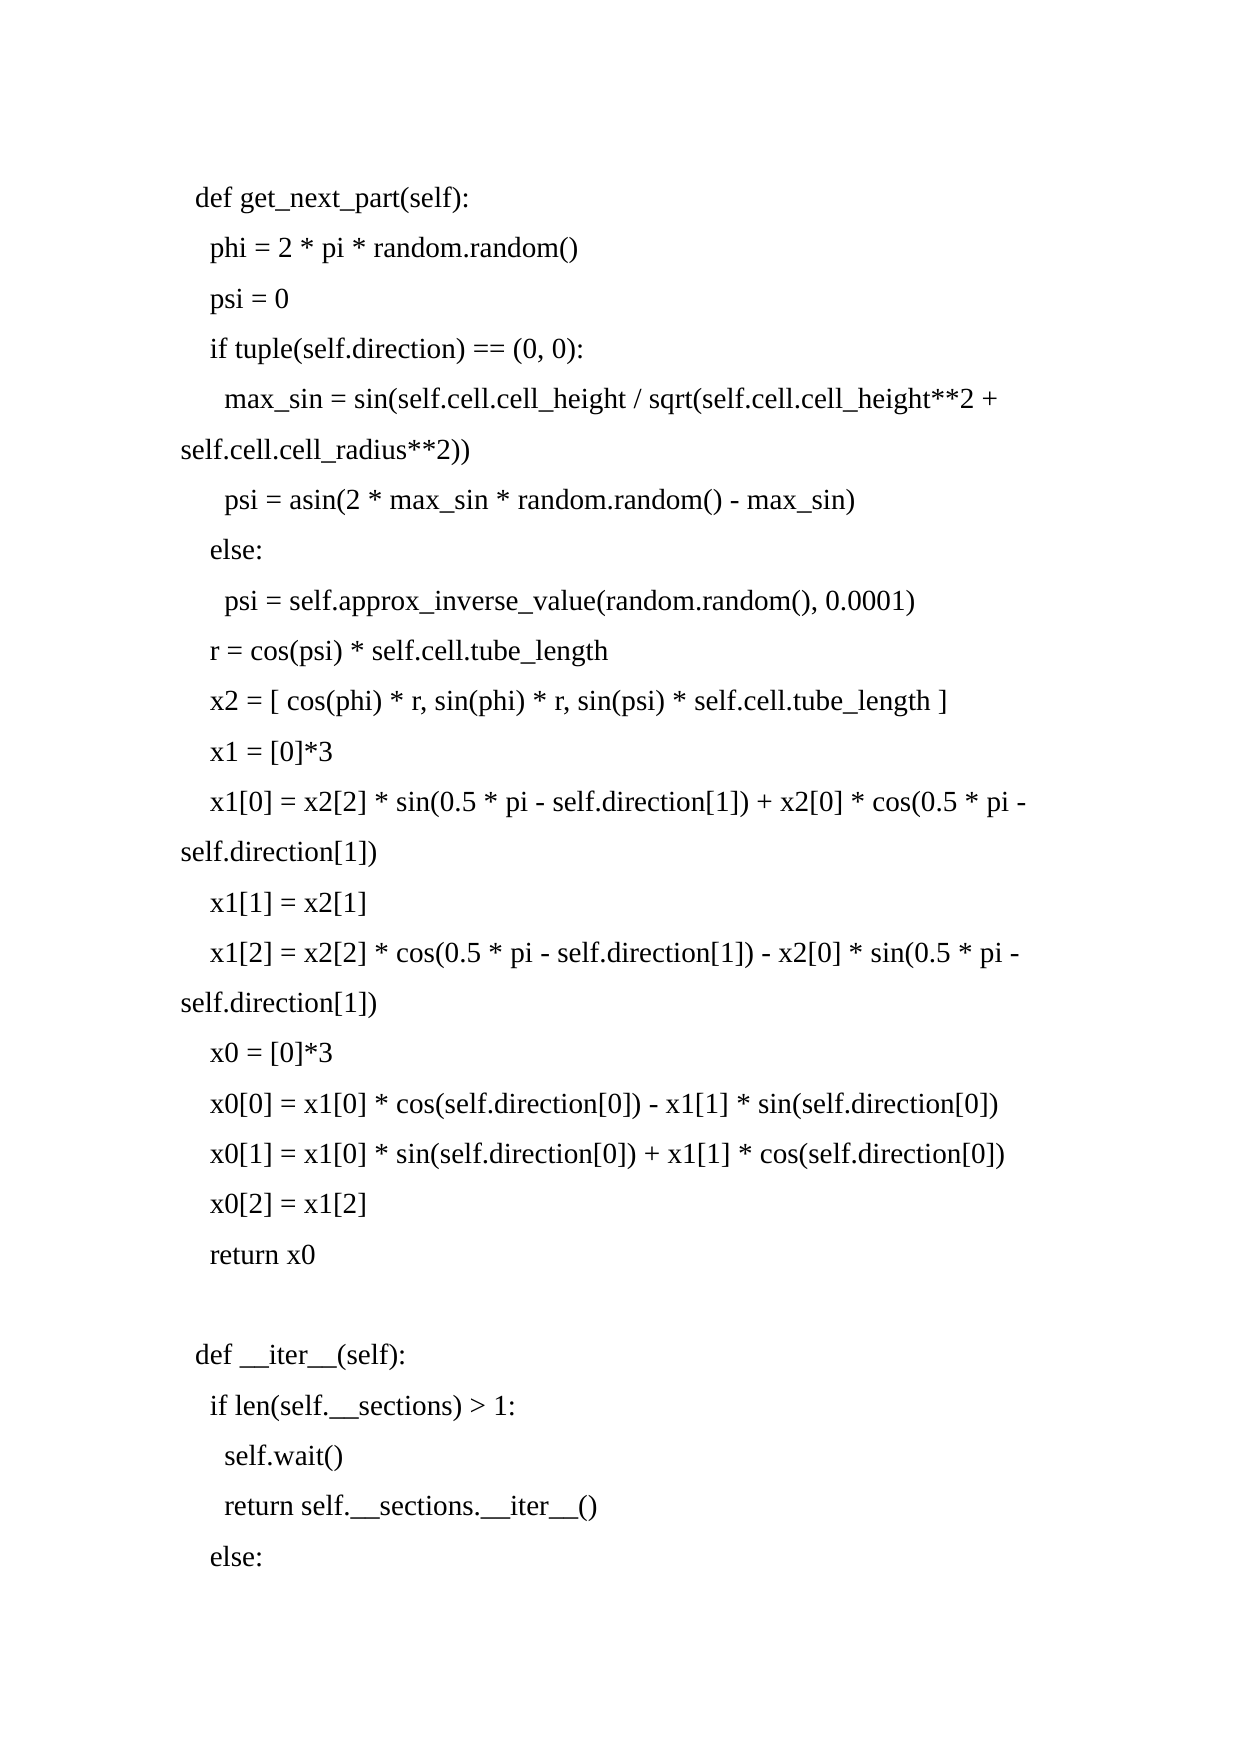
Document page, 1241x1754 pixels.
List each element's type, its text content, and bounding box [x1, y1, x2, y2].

text x0[1] = x1[0] * sin(self.direction[0]) + x1[1] * cos(self.direction[0]) [180, 1136, 1121, 1170]
text def get_next_part(self): [180, 180, 1121, 214]
text x2 = [ cos(phi) * r, sin(phi) * r, sin(psi) * self.cell.tube_length ] [180, 683, 1121, 717]
text phi = 2 * pi * random.random() [180, 231, 1121, 264]
text x1[2] = x2[2] * cos(0.5 * pi - self.direction[1]) - x2[0] * sin(0.5 * pi - self.direction[1]) [180, 935, 1121, 1019]
text x1[1] = x2[1] [180, 885, 1121, 918]
text x1 = [0]*3 [180, 734, 1121, 767]
text psi = asin(2 * max_sin * random.random() - max_sin) [180, 482, 1121, 516]
text else: [180, 1539, 1121, 1572]
text else: [180, 532, 1121, 566]
text max_sin = sin(self.cell.cell_height / sqrt(self.cell.cell_height**2 + self.cell.cell_radius**2)) [180, 382, 1121, 465]
text x1[0] = x2[2] * sin(0.5 * pi - self.direction[1]) + x2[0] * cos(0.5 * pi - self.direction[1]) [180, 784, 1121, 868]
text def __iter__(self): [180, 1337, 1121, 1371]
text x0[2] = x1[2] [180, 1187, 1121, 1220]
text x0 = [0]*3 [180, 1036, 1121, 1069]
text x0[0] = x1[0] * cos(self.direction[0]) - x1[1] * sin(self.direction[0]) [180, 1086, 1121, 1119]
text return x0 [180, 1237, 1121, 1270]
text if len(self.__sections) > 1: [180, 1388, 1121, 1421]
text psi = self.approx_inverse_value(random.random(), 0.0001) [180, 583, 1121, 616]
text return self.__sections.__iter__() [180, 1488, 1121, 1522]
text r = cos(psi) * self.cell.tube_length [180, 633, 1121, 667]
text psi = 0 [180, 281, 1121, 314]
text self.wait() [180, 1438, 1121, 1472]
text if tuple(self.direction) == (0, 0): [180, 331, 1121, 365]
